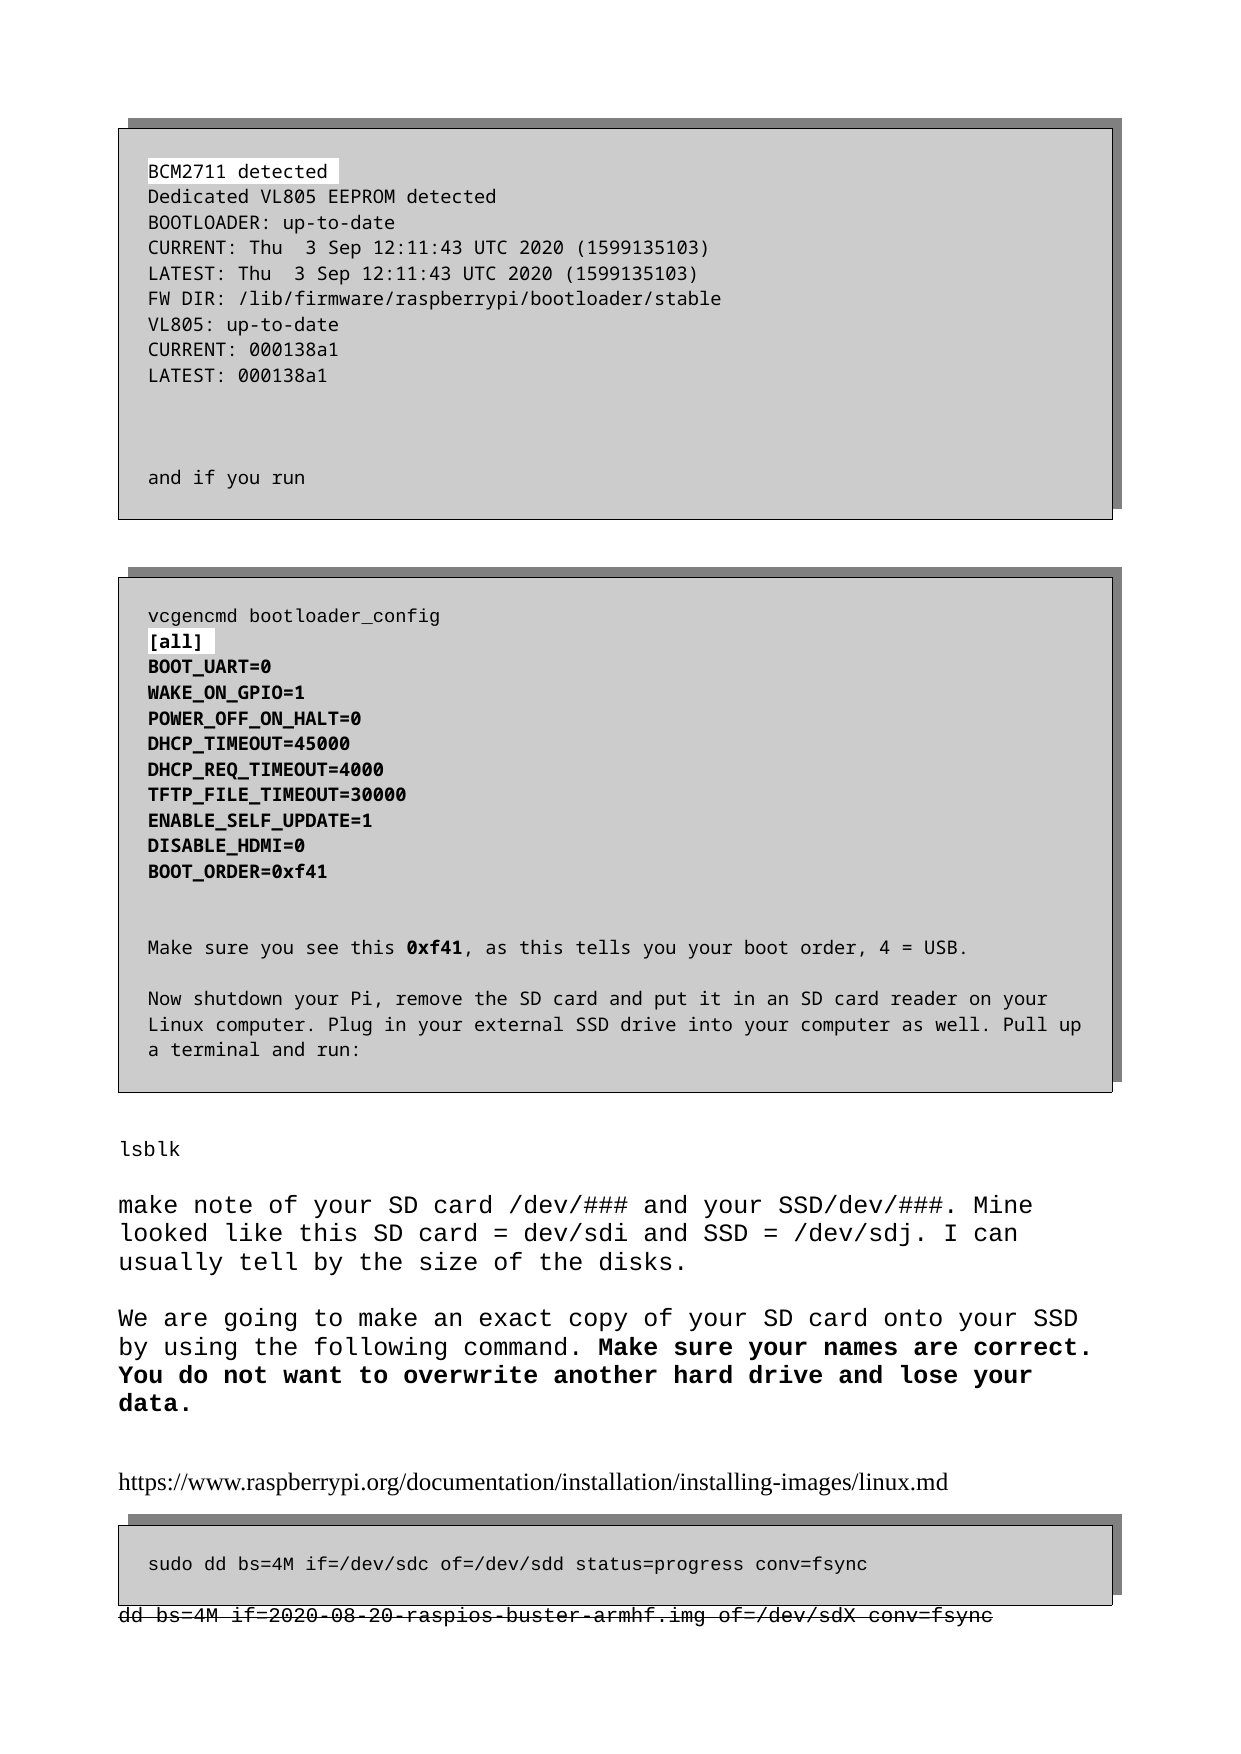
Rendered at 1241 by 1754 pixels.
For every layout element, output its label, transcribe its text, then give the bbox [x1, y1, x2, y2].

text [all] BOOT_UART=0 WAKE_ON_GPIO=1 POWER_OFF_ON_HALT=0 DHCP_TIMEOUT=45000 DHCP_REQ_TIMEOUT=4000 TFTP_FILE_TIMEOUT=30000 ENABLE_SELF_UPDATE=1 DISABLE_HDMI=0 BOOT_ORDER=0xf41 Make sure you see this 0xf41, as this tells you your boot order, 4 = USB. Now shutdown your Pi, remove the SD card and put it in an SD card reader on your Linux computer. Plug in your external SSD drive into your computer as well. Pull up a terminal and run: [119, 599, 1112, 1092]
text make note of your SD card /dev/### and your SSD/dev/###. Mine looked like this SD card = dev/sdi and SSD = /dev/sdj. I can usually tell by the size of the disks. We are going to make an exact copy of your SD card onto your SSD by using the following command. Make sure your names are correct. You do not want to overwrite another hard drive and lose your data. [118, 1192, 1122, 1419]
text https://www.raspberrypi.org/documentation/installation/installing-images/linux.md [118, 1467, 1122, 1496]
text sudo dd bs=4M if=/dev/sdc of=/dev/sdd status=progress conv=fsync [119, 1526, 1112, 1605]
text BCM2711 detected Dedicated VL805 EEPROM detected BOOTLOADER: up-to-date CURRENT: Thu 3 Sep 12:11:43 UTC 2020 (1599135103) LATEST: Thu 3 Sep 12:11:43 UTC 2020 (1599135103) FW DIR: /lib/firmware/raspberrypi/bootloader/stable VL805: up-to-date CURRENT: 000138a1 LATEST: 000138a1 and if you run [119, 129, 1112, 519]
text vcgencmd bootloader_config [119, 578, 1112, 599]
text dd bs=4M if=2020-08-20-raspios-buster-armhf.img of=/dev/sdX conv=fsync [118, 1605, 1122, 1629]
text lsblk [118, 1139, 1122, 1163]
